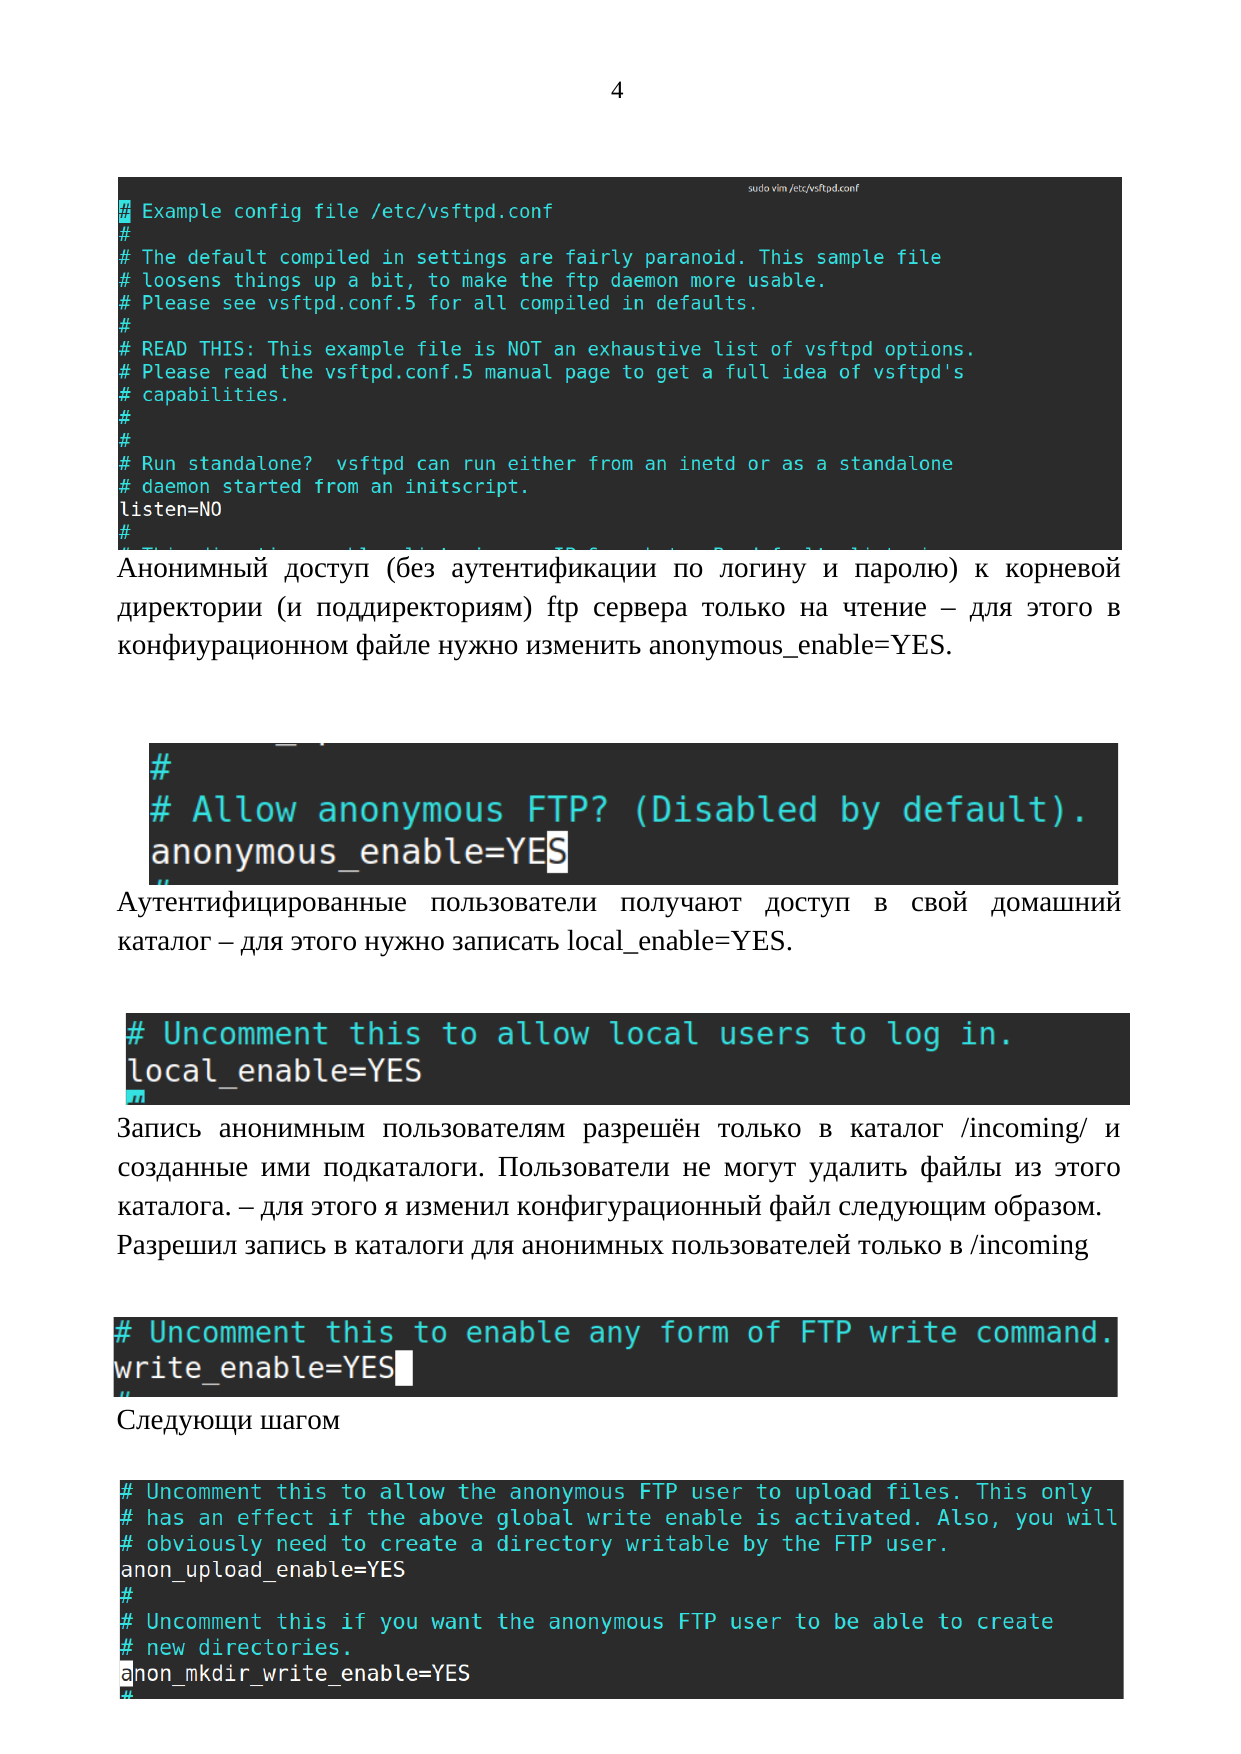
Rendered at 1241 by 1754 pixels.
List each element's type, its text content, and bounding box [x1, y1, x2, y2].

text Анонимный доступ (без аутентификации по логину и паролю) к корневой директории (и поддиректориям) ftp сервера только на чтение – для этого в конфиурационном файле нужно изменить anonymous_enable=YES. [116, 473, 1122, 661]
text Запись анонимным пользователям разрешён только в каталог /incoming/ и созданные ими подкаталоги. Пользователи не могут удалить файлы из этого каталога. – для этого я изменил конфигурационный файл следующим образом. [116, 1094, 1122, 1221]
picture [149, 743, 1119, 885]
text Аутентифицированные пользователи получают доступ в свой домашний каталог – для этого нужно записать local_enable=YES. [116, 831, 1122, 957]
text Разрешил запись в каталоги для анонимных пользователей только в /incoming [116, 1227, 1122, 1261]
picture [118, 177, 1122, 550]
text Следующи шагом [116, 1365, 1122, 1436]
picture [119, 1480, 1124, 1699]
picture [125, 1013, 1130, 1105]
picture [113, 1317, 1118, 1397]
